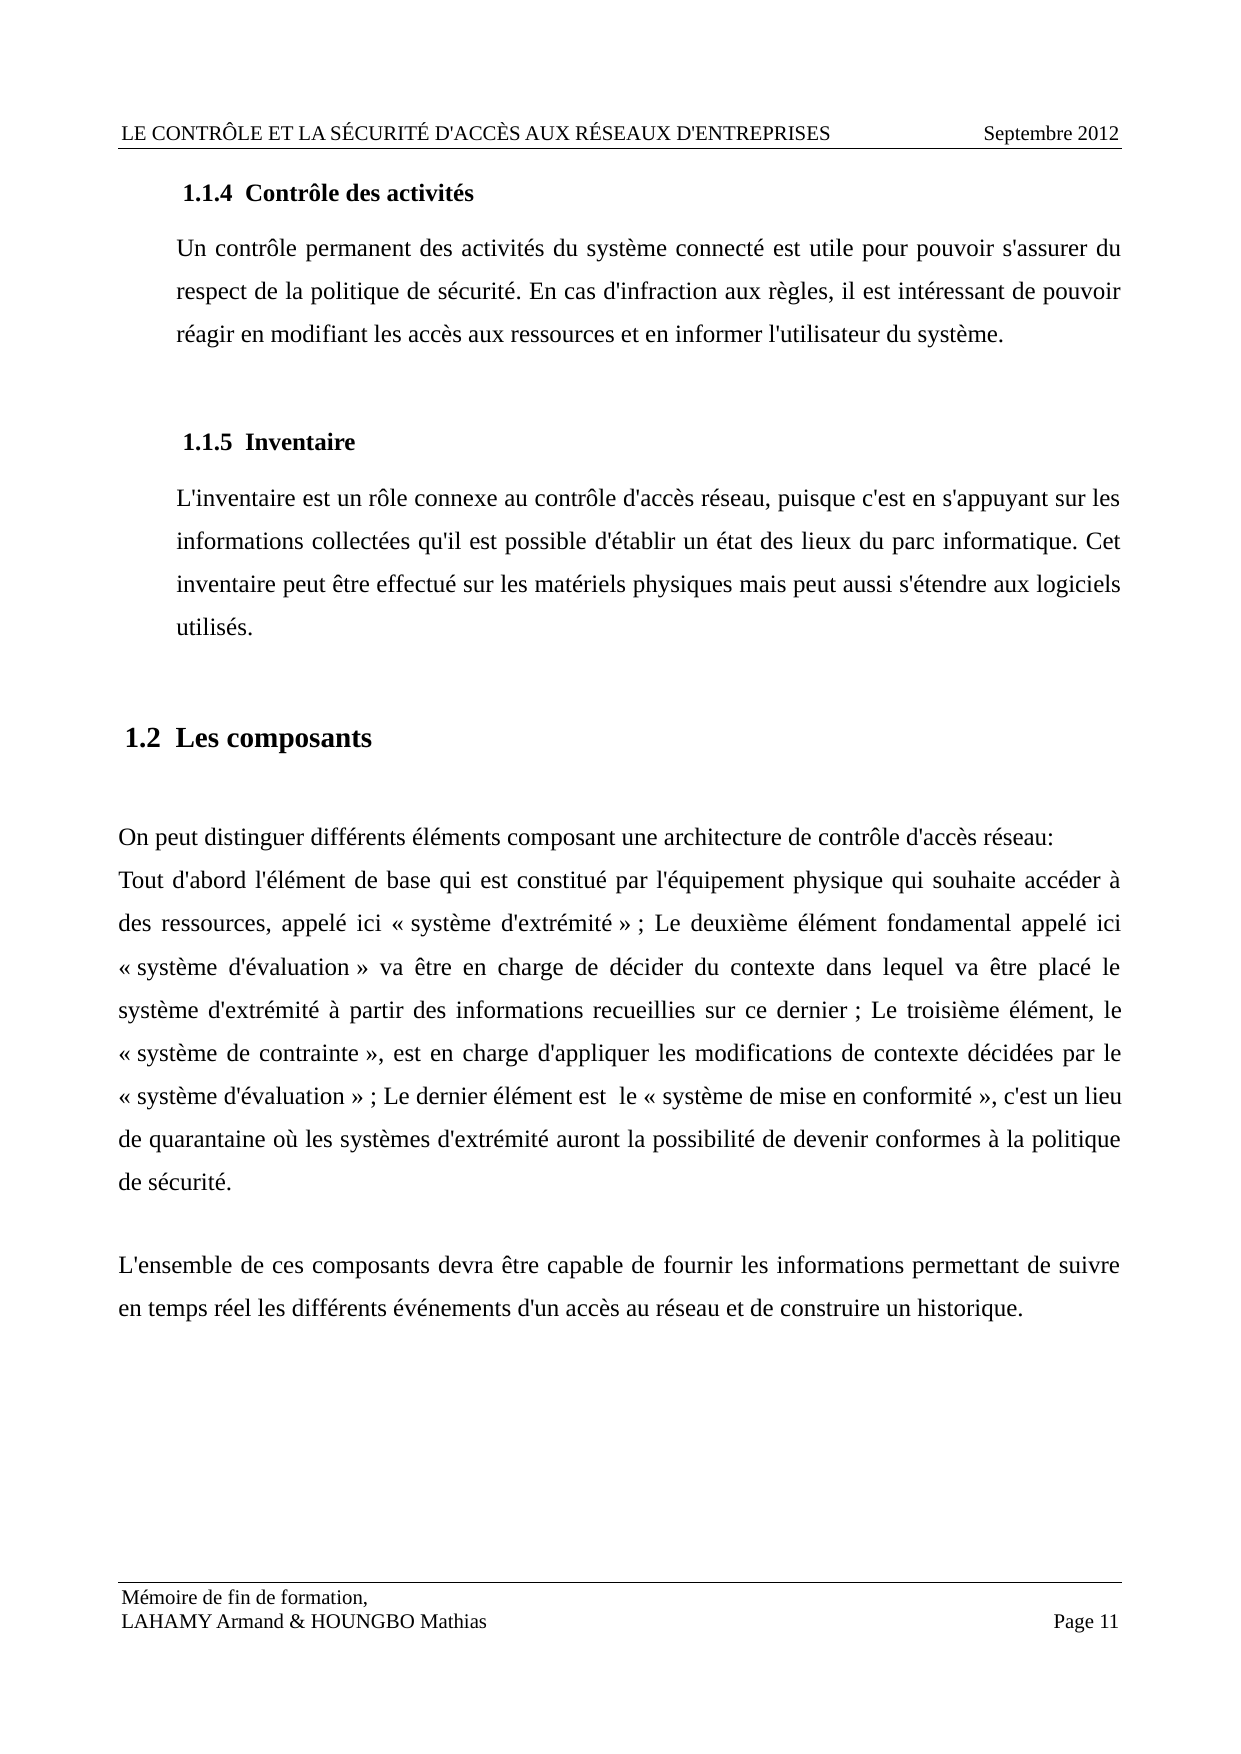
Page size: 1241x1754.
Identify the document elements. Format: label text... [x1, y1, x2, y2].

text On peut distinguer différents éléments composant une architecture de contrôle d'accès réseau: [118, 822, 1122, 851]
subtitle 1.1.4 Contrôle des activités [176, 178, 1122, 206]
subtitle 1.2 Les composants [118, 720, 1122, 753]
text L'inventaire est un rôle connexe au contrôle d'accès réseau, puisque c'est en s'appuyant sur les informations collectées qu'il est possible d'établir un état des lieux du parc informatique. Cet inventaire peut être effectué sur les matériels physiques mais peut aussi s'étendre aux logiciels utilisés. [176, 483, 1122, 641]
subtitle 1.1.5 Inventaire [176, 427, 1122, 456]
text Tout d'abord l'élément de base qui est constitué par l'équipement physique qui souhaite accéder à des ressources, appelé ici « système d'extrémité » ; Le deuxième élément fondamental appelé ici « système d'évaluation » va être en charge de décider du contexte dans lequel va être placé le système d'extrémité à partir des informations recueillies sur ce dernier ; Le troisième élément, le « système de contrainte », est en charge d'appliquer les modifications de contexte décidées par le « système d'évaluation » ; Le dernier élément est le « système de mise en conformité », c'est un lieu de quarantaine où les systèmes d'extrémité auront la possibilité de devenir conformes à la politique de sécurité. [118, 865, 1122, 1196]
text Un contrôle permanent des activités du système connecté est utile pour pouvoir s'assurer du respect de la politique de sécurité. En cas d'infraction aux règles, il est intéressant de pouvoir réagir en modifiant les accès aux ressources et en informer l'utilisateur du système. [176, 233, 1122, 348]
text L'ensemble de ces composants devra être capable de fournir les informations permettant de suivre en temps réel les différents événements d'un accès au réseau et de construire un historique. [118, 1250, 1122, 1322]
